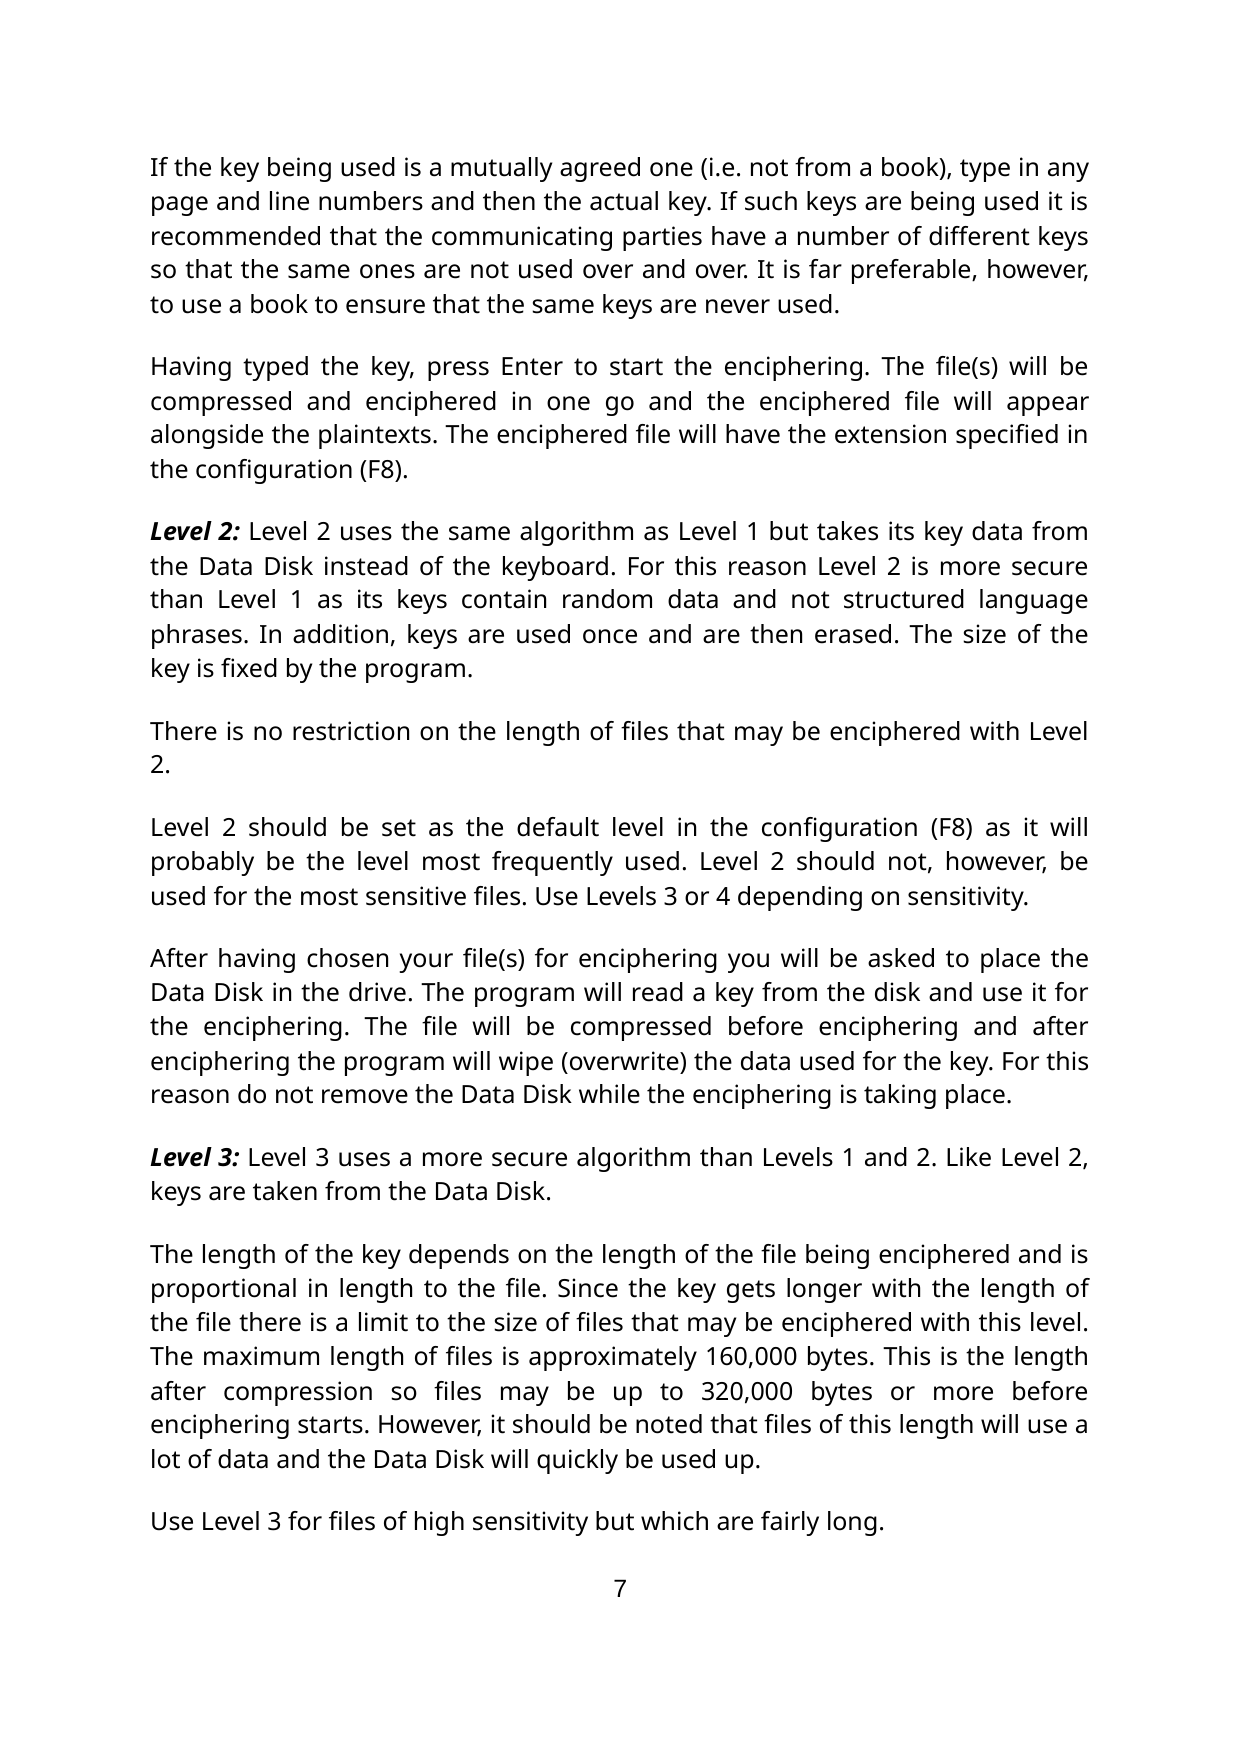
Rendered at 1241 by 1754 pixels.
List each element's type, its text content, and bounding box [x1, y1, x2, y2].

text There is no restriction on the length of files that may be enciphered with Level 2. [150, 713, 1090, 781]
text Level 3: Level 3 uses a more secure algorithm than Levels 1 and 2. Like Level 2, keys are taken from the Data Disk. [150, 1140, 1090, 1208]
text Having typed the key, press Enter to start the enciphering. The file(s) will be compressed and enciphered in one go and the enciphered file will appear alongside the plaintexts. The enciphered file will have the extension specified in the configuration (F8). [150, 349, 1090, 485]
text Level 2: Level 2 uses the same algorithm as Level 1 but takes its key data from the Data Disk instead of the keyboard. For this reason Level 2 is more secure than Level 1 as its keys contain random data and not structured language phrases. In addition, keys are used once and are then erased. The size of the key is fixed by the program. [150, 514, 1090, 684]
text Use Level 3 for files of high sensitivity but which are fairly long. [150, 1504, 1090, 1538]
text If the key being used is a mutually agreed one (i.e. not from a book), type in any page and line numbers and then the actual key. If such keys are being used it is recommended that the communicating parties have a number of different keys so that the same ones are not used over and over. It is far preferable, however, to use a book to ensure that the same keys are never used. [150, 150, 1090, 320]
text After having chosen your file(s) for enciphering you will be asked to place the Data Disk in the drive. The program will read a key from the disk and use it for the enciphering. The file will be compressed before enciphering and after enciphering the program will wipe (overwrite) the data used for the key. For this reason do not remove the Data Disk while the enciphering is taking place. [150, 941, 1090, 1111]
text The length of the key depends on the length of the file being enciphered and is proportional in length to the file. Since the key gets longer with the length of the file there is a limit to the size of files that may be enciphered with this level. The maximum length of files is approximately 160,000 bytes. This is the length after compression so files may be up to 320,000 bytes or more before enciphering starts. However, it should be noted that files of this length will use a lot of data and the Data Disk will quickly be used up. [150, 1237, 1090, 1475]
text Level 2 should be set as the default level in the configuration (F8) as it will probably be the level most frequently used. Level 2 should not, however, be used for the most sensitive files. Use Levels 3 or 4 depending on sensitivity. [150, 810, 1090, 912]
